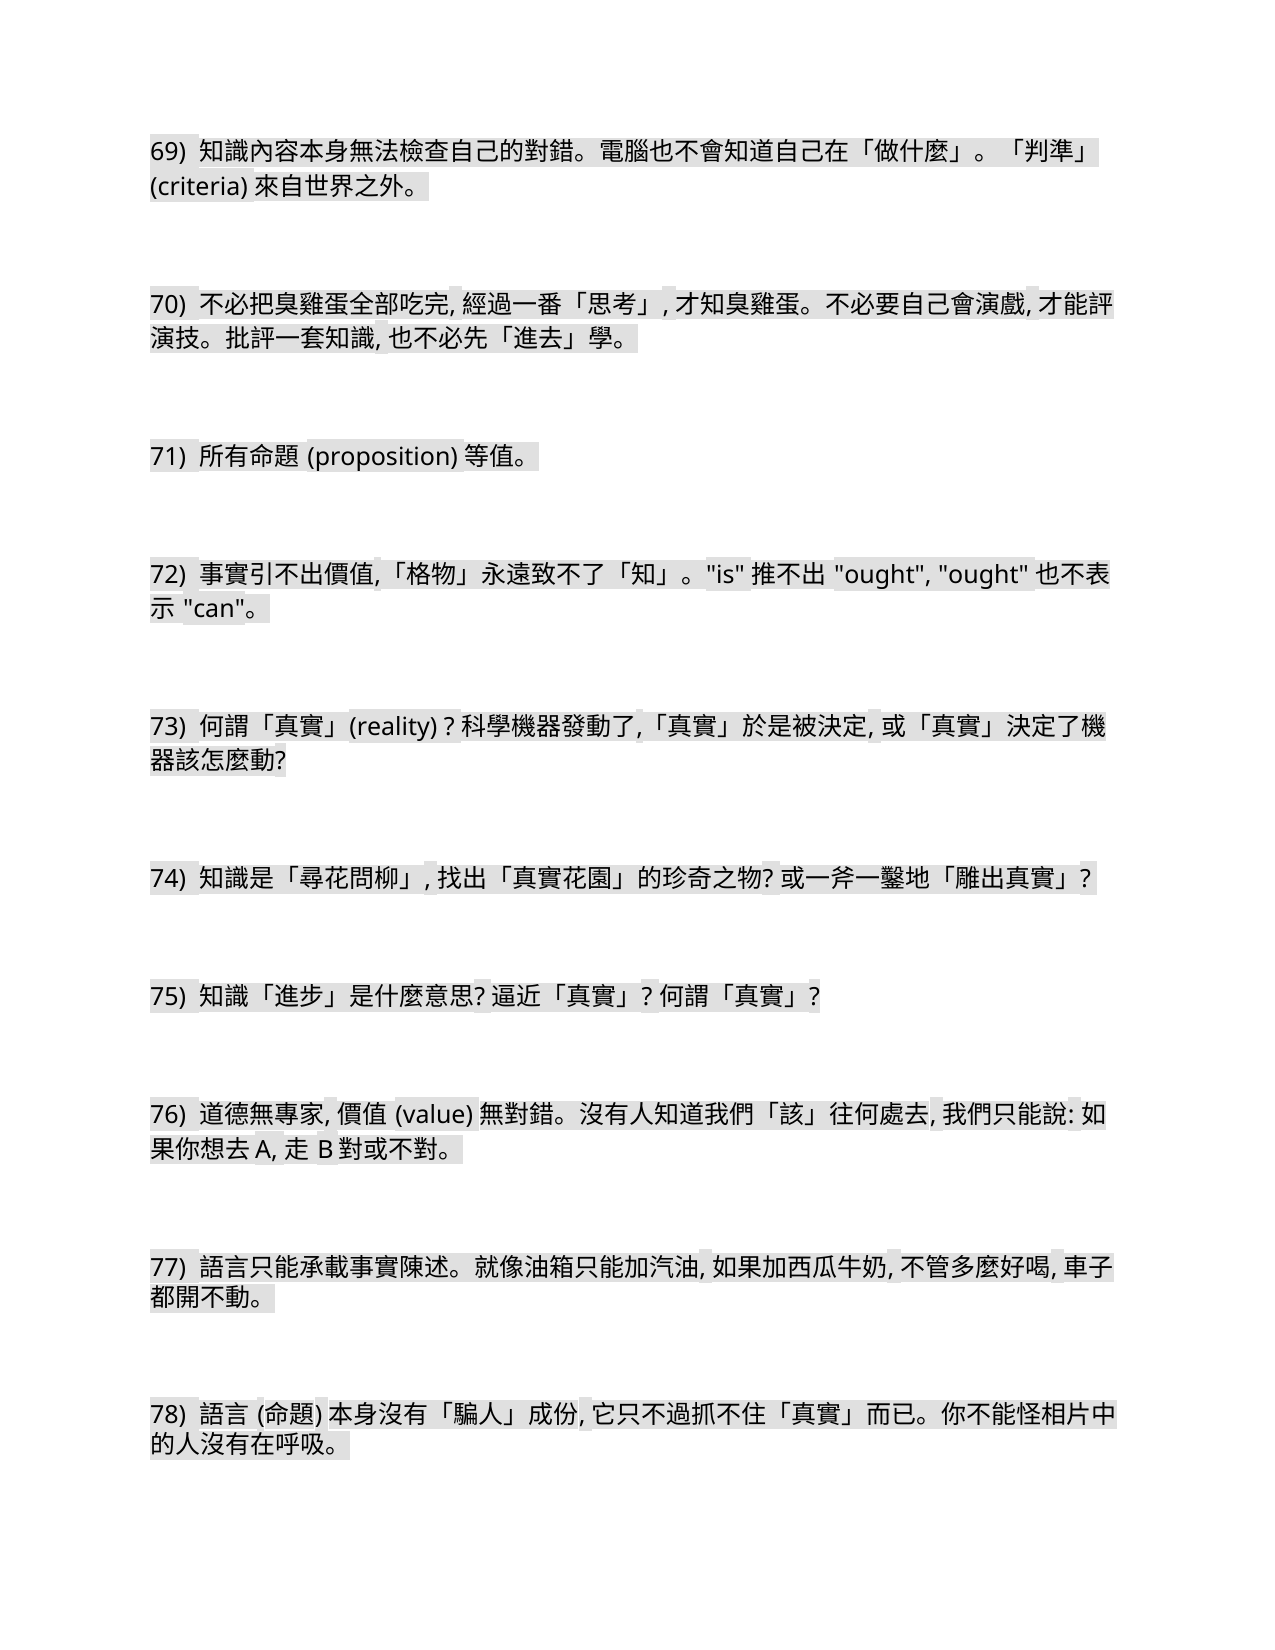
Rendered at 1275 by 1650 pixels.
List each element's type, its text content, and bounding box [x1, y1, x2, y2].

text 74) 知識是「尋花問柳」, 找出「真實花園」的珍奇之物? 或一斧一鑿地「雕出真實」? [150, 861, 1125, 895]
text 72) 事實引不出價值,「格物」永遠致不了「知」。"is" 推不出 "ought", "ought" 也不表示 "can"。 [150, 557, 1125, 625]
text 78) 語言 (命題) 本身沒有「騙人」成份, 它只不過抓不住「真實」而已。你不能怪相片中的人沒有在呼吸。 [150, 1397, 1125, 1460]
text 71) 所有命題 (proposition) 等值。 [150, 438, 1125, 472]
text 69) 知識內容本身無法檢查自己的對錯。電腦也不會知道自己在「做什麼」。「判準」(criteria) 來自世界之外。 [150, 134, 1125, 202]
text 76) 道德無專家, 價值 (value) 無對錯。沒有人知道我們「該」往何處去, 我們只能說: 如果你想去A, 走 B對或不對。 [150, 1097, 1125, 1165]
text 73) 何謂「真實」(reality) ? 科學機器發動了,「真實」於是被決定, 或「真實」決定了機器該怎麼動? [150, 709, 1125, 777]
text 75) 知識「進步」是什麼意思? 逼近「真實」? 何謂「真實」? [150, 979, 1125, 1013]
text 77) 語言只能承載事實陳述。就像油箱只能加汽油, 如果加西瓜牛奶, 不管多麼好喝, 車子都開不動。 [150, 1249, 1125, 1313]
text 70) 不必把臭雞蛋全部吃完, 經過一番「思考」, 才知臭雞蛋。不必要自己會演戲, 才能評演技。批評一套知識, 也不必先「進去」學。 [150, 286, 1125, 354]
